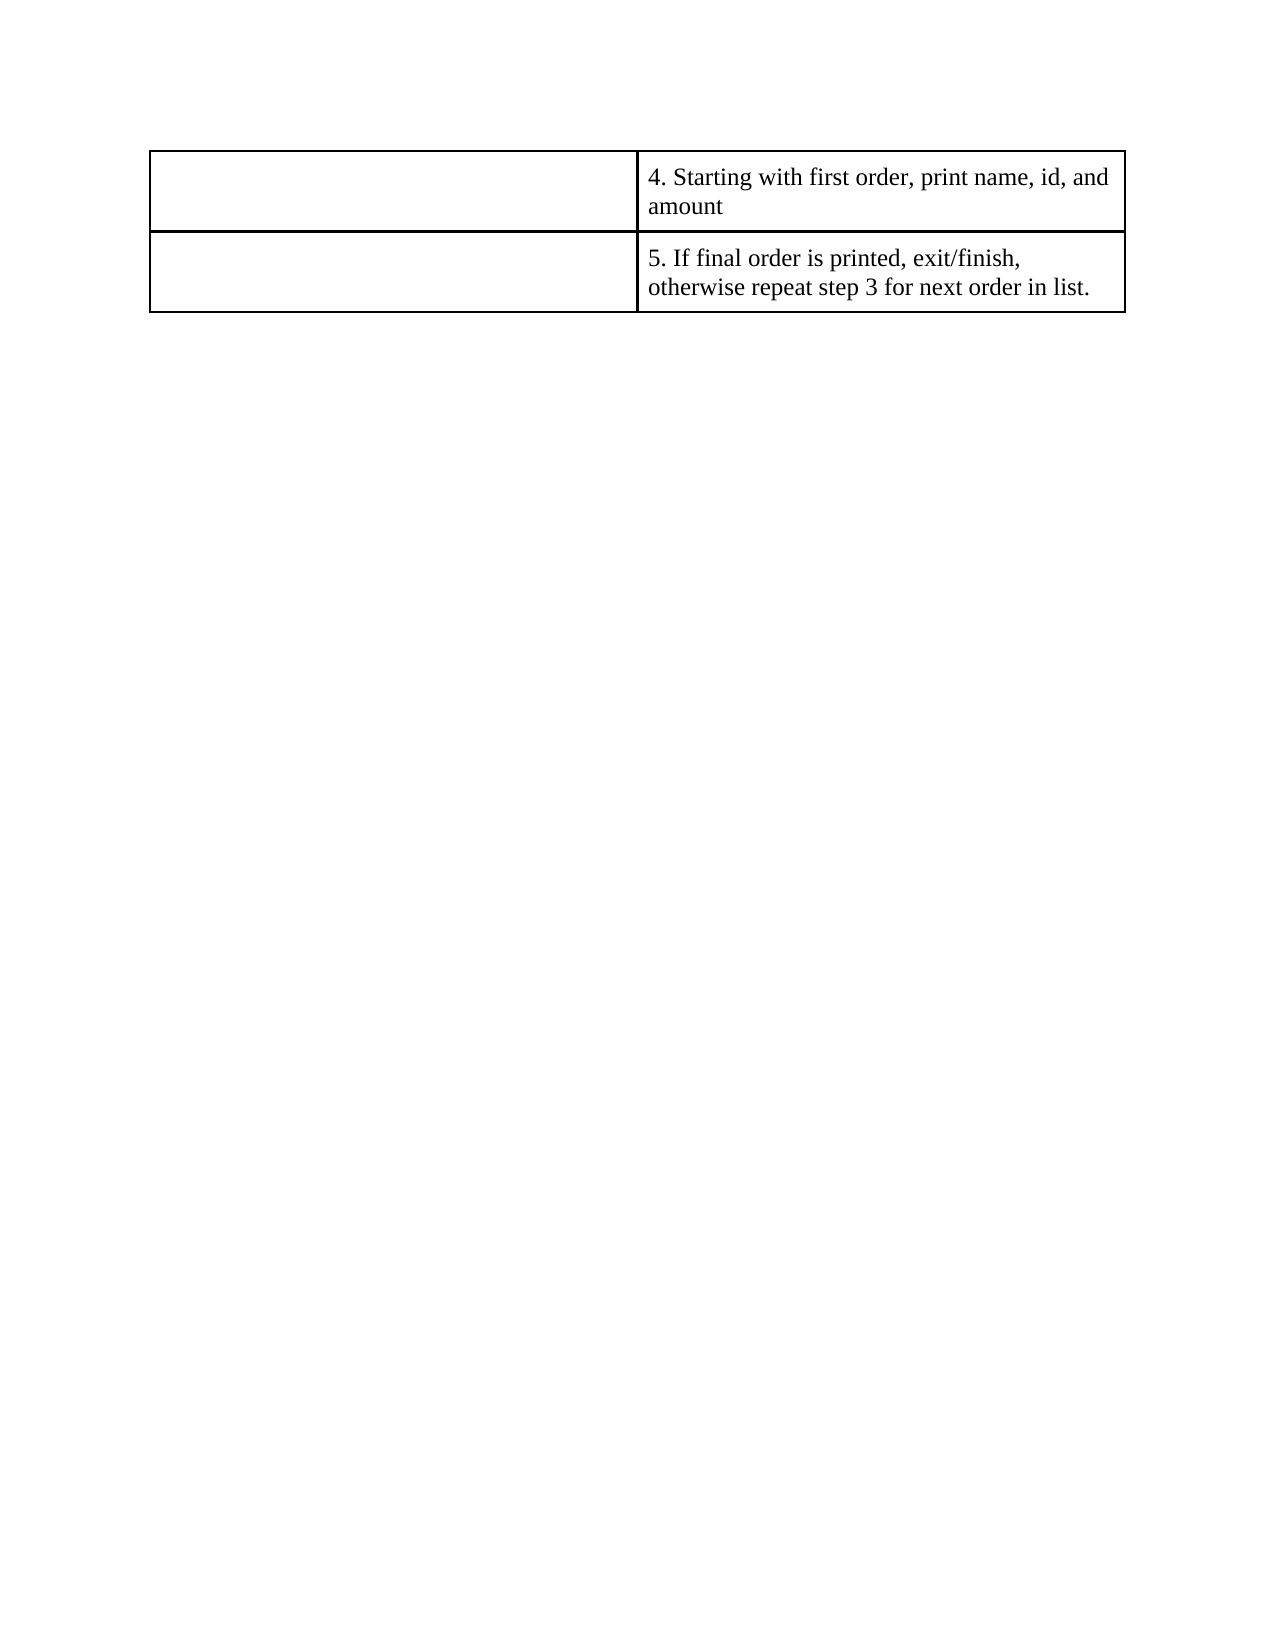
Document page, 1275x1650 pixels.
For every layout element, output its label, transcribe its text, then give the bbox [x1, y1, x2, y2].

table_cell [151, 152, 636, 230]
table_cell 4. Starting with first order, print name, id, and amount [639, 152, 1124, 230]
table_cell [151, 233, 636, 311]
table_cell 5. If final order is printed, exit/finish, otherwise repeat step 3 for next order in list. [639, 233, 1124, 311]
